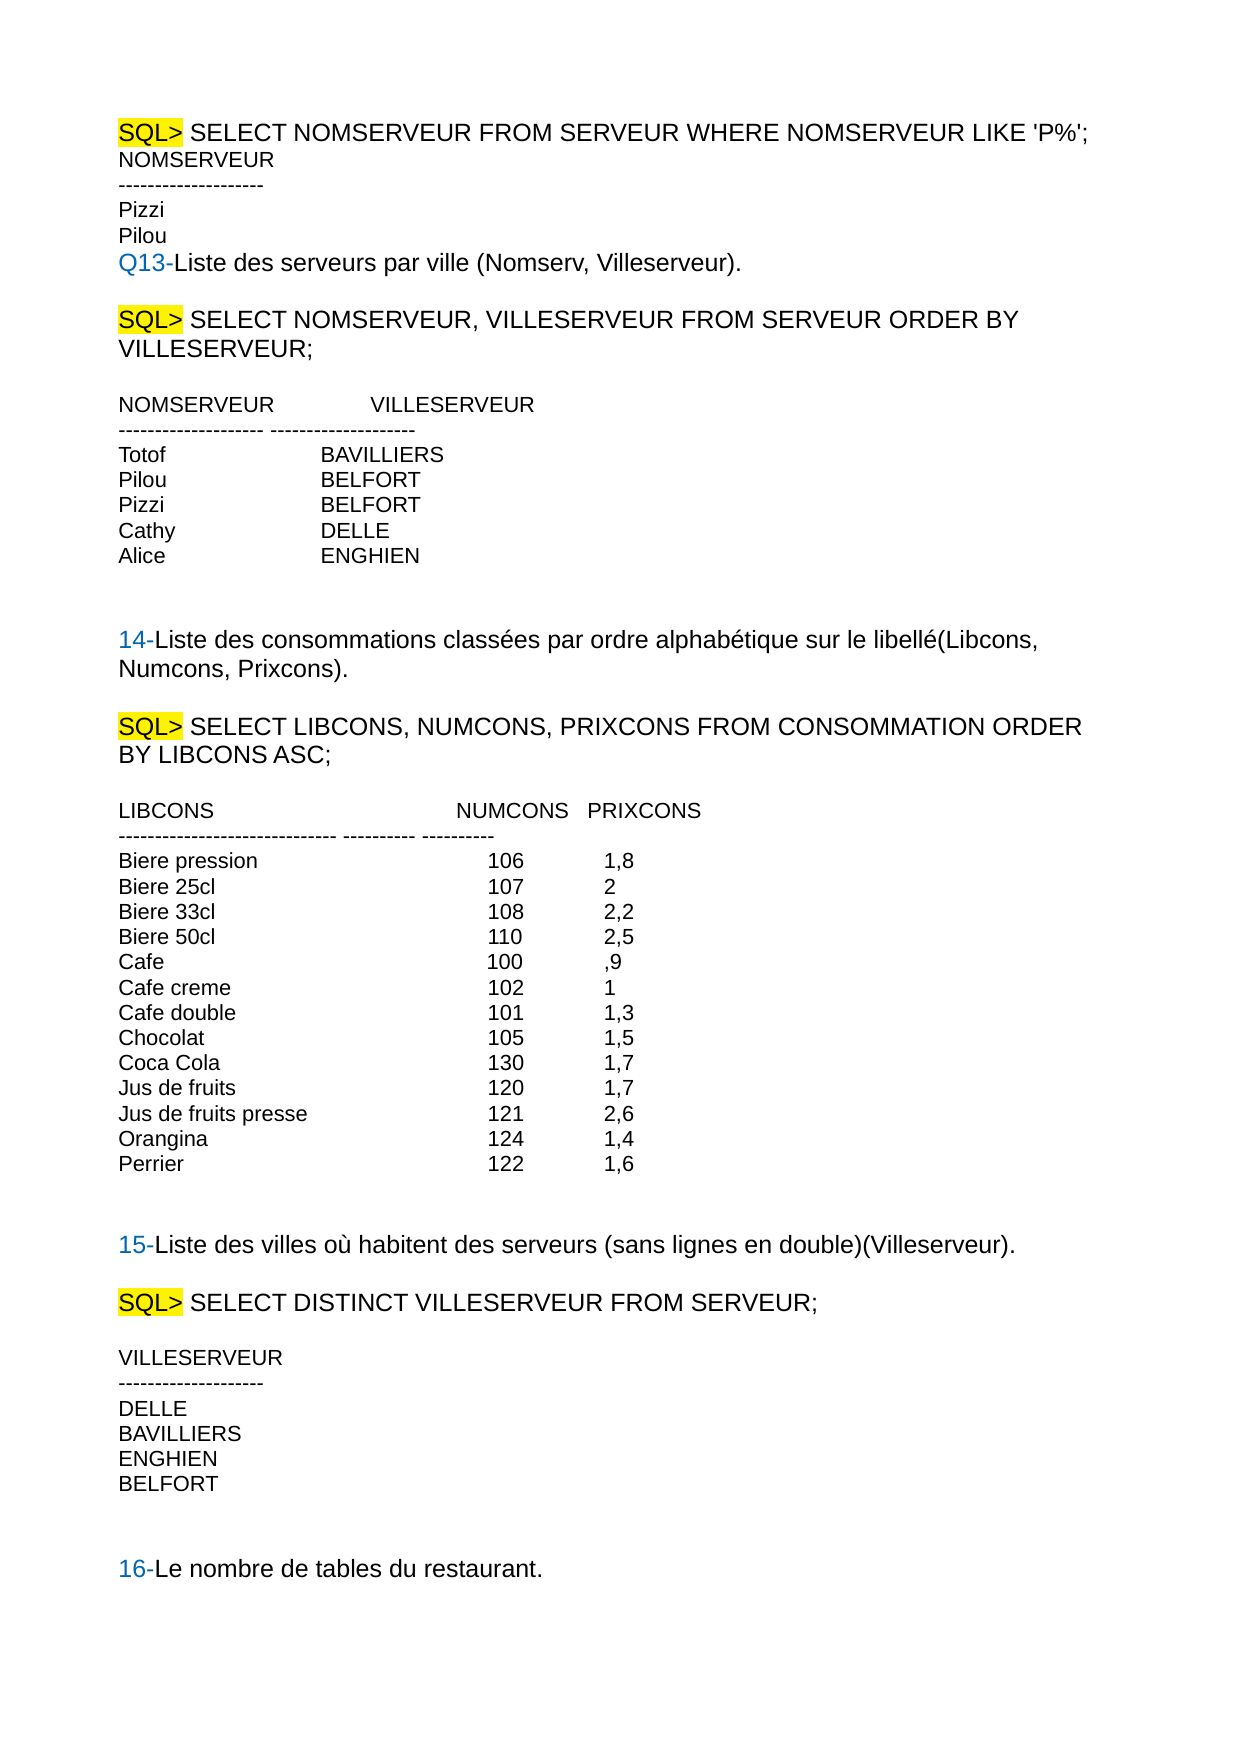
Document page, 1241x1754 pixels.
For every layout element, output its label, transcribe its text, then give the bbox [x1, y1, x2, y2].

text -------------------- [118, 172, 1122, 197]
text DELLE [118, 1395, 1122, 1421]
text 16-Le nombre de tables du restaurant. [118, 1554, 1122, 1582]
text ENGHIEN [118, 1446, 1122, 1471]
text Totof BAVILLIERS [118, 442, 1122, 467]
text Coca Cola 130 1,7 [118, 1050, 1122, 1075]
text Cafe creme 102 1 [118, 974, 1122, 999]
text Q13-Liste des serveurs par ville (Nomserv, Villeserveur). [118, 248, 1122, 276]
text Biere 50cl 110 2,5 [118, 924, 1122, 949]
text SQL> SELECT NOMSERVEUR FROM SERVEUR WHERE NOMSERVEUR LIKE 'P%'; [118, 118, 1122, 147]
text Biere pression 106 1,8 [118, 848, 1122, 873]
text Jus de fruits presse 121 2,6 [118, 1100, 1122, 1126]
text Pizzi [118, 197, 1122, 222]
text Biere 25cl 107 2 [118, 873, 1122, 899]
text SQL> SELECT LIBCONS, NUMCONS, PRIXCONS FROM CONSOMMATION ORDER BY LIBCONS ASC; [118, 712, 1122, 769]
text ------------------------------ ---------- ---------- [118, 823, 1122, 848]
text BAVILLIERS [118, 1421, 1122, 1446]
text VILLESERVEUR [118, 1345, 1122, 1370]
text Pilou BELFORT [118, 467, 1122, 492]
text Cathy DELLE [118, 517, 1122, 543]
text Cafe double 101 1,3 [118, 999, 1122, 1025]
text Jus de fruits 120 1,7 [118, 1075, 1122, 1100]
text Pizzi BELFORT [118, 492, 1122, 517]
text Biere 33cl 108 2,2 [118, 899, 1122, 924]
text 15-Liste des villes où habitent des serveurs (sans lignes en double)(Villeserveur). [118, 1230, 1122, 1259]
text BELFORT [118, 1471, 1122, 1496]
text Alice ENGHIEN [118, 543, 1122, 568]
text SQL> SELECT DISTINCT VILLESERVEUR FROM SERVEUR; [118, 1287, 1122, 1316]
text -------------------- -------------------- [118, 417, 1122, 442]
text Cafe 100 ,9 [118, 949, 1122, 974]
text 14-Liste des consommations classées par ordre alphabétique sur le libellé(Libcons, Numcons, Prixcons). [118, 625, 1122, 683]
text Chocolat 105 1,5 [118, 1025, 1122, 1050]
text Perrier 122 1,6 [118, 1151, 1122, 1176]
text SQL> SELECT NOMSERVEUR, VILLESERVEUR FROM SERVEUR ORDER BY VILLESERVEUR; [118, 305, 1122, 363]
text Pilou [118, 222, 1122, 248]
text NOMSERVEUR [118, 147, 1122, 172]
text LIBCONS NUMCONS PRIXCONS [118, 798, 1122, 823]
text NOMSERVEUR VILLESERVEUR [118, 391, 1122, 417]
text -------------------- [118, 1370, 1122, 1395]
text Orangina 124 1,4 [118, 1126, 1122, 1151]
